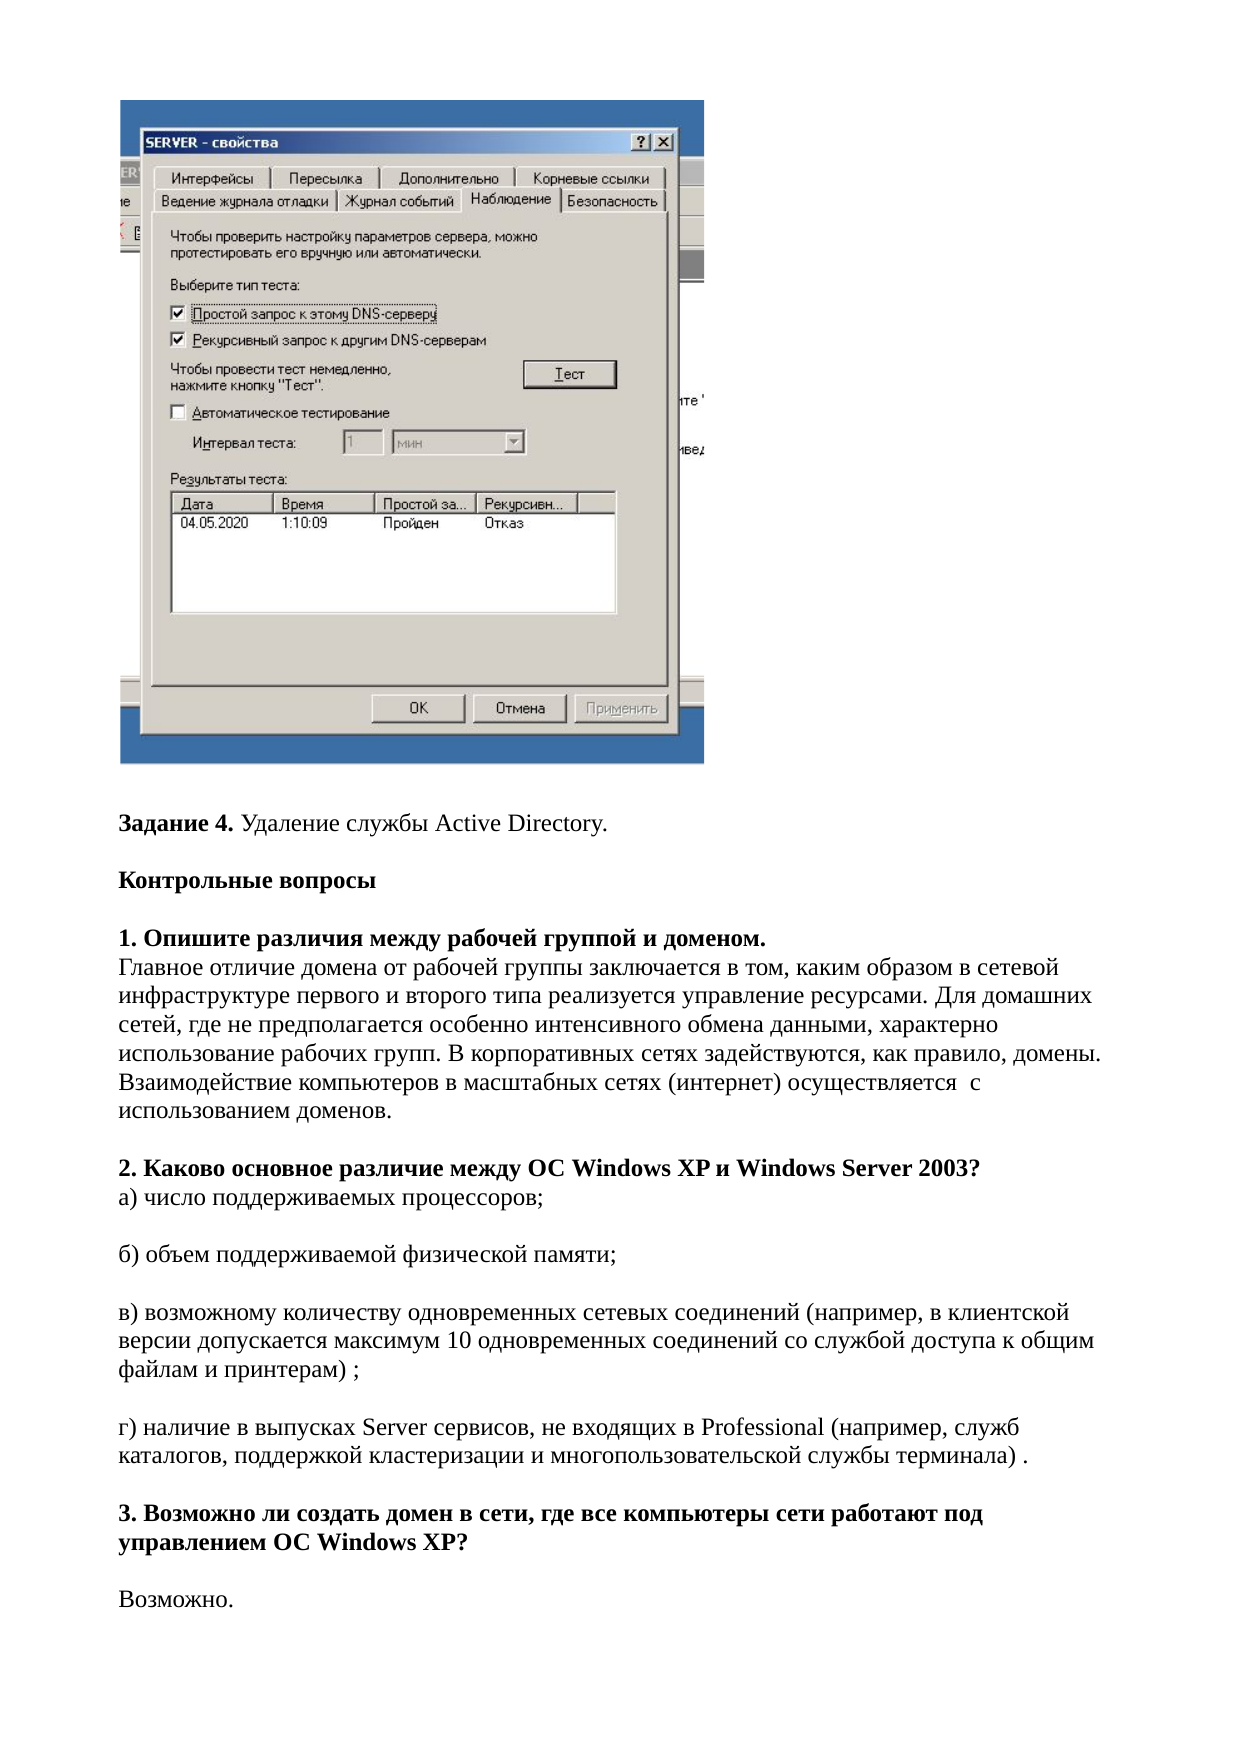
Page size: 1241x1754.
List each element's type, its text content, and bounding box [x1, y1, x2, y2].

text б) объем поддерживаемой физической памяти; [118, 1239, 1122, 1268]
text г) наличие в выпусках Server сервисов, не входящих в Professional (например, служб каталогов, поддержкой кластеризации и многопользовательской службы терминала) . 3. Возможно ли создать домен в сети, где все компьютеры сети работают под управлением ОС Windows XP? [118, 1412, 1122, 1556]
text Главное отличие домена от рабочей группы заключается в том, каким образом в сетевой инфраструктуре первого и второго типа реализуется управление ресурсами. Для домашних сетей, где не предполагается особенно интенсивного обмена данными, характерно использование рабочих групп. В корпоративных сетях задействуются, как правило, домены. Взаимодействие компьютеров в масштабных сетях (интернет) осуществляется с использованием доменов. 2. Каково основное различие между ОС Windows XP и Windows Server 2003? а) число поддерживаемых процессоров; [118, 952, 1122, 1211]
text Возможно. [118, 1584, 1122, 1613]
text Задание 4. Удаление службы Active Directory. Контрольные вопросы 1. Опишите различия между рабочей группой и доменом. [118, 808, 1122, 952]
text в) возможному количеству одновременных сетевых соединений (например, в клиентской версии допускается максимум 10 одновременных соединений со службой доступа к общим файлам и принтерам) ; [118, 1297, 1122, 1383]
picture [120, 100, 705, 766]
